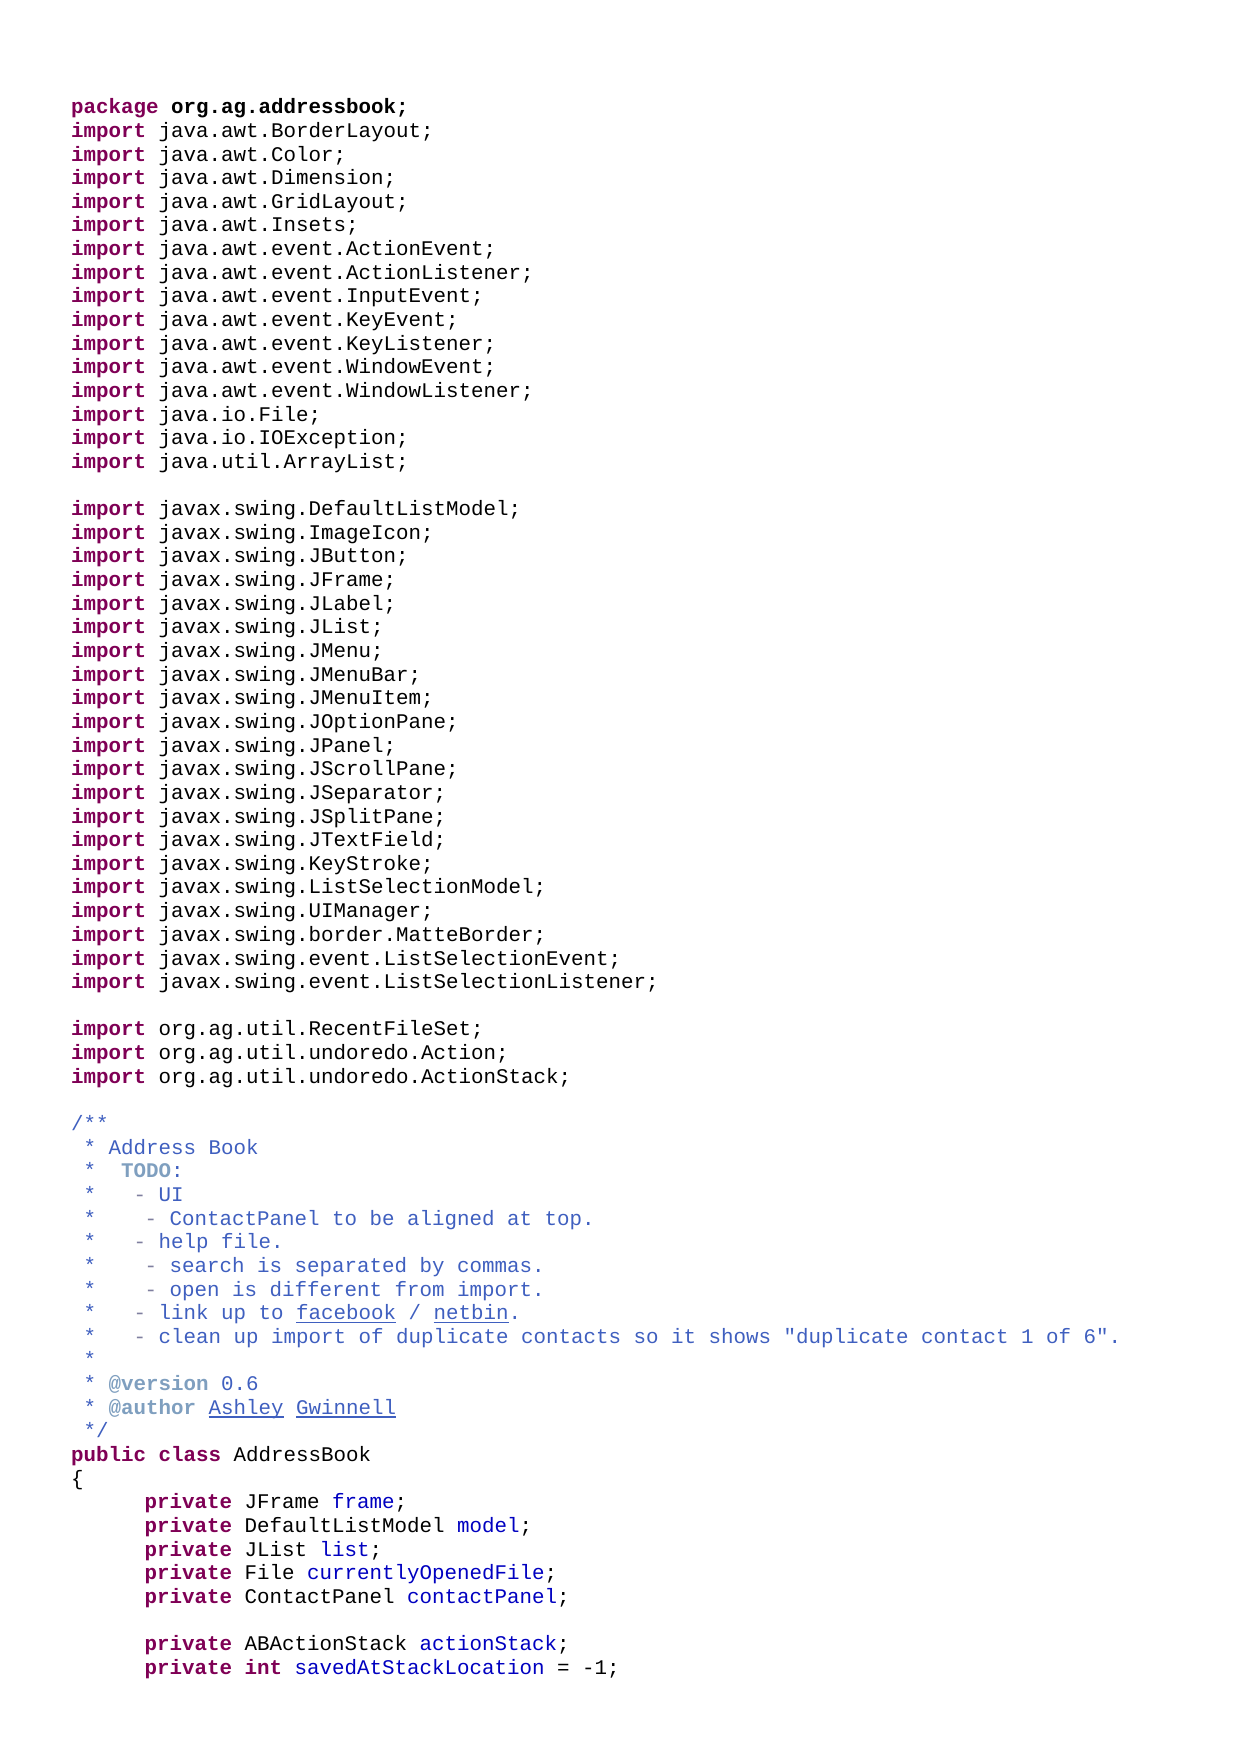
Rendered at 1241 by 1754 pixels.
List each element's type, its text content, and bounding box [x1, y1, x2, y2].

text import java.awt.event.WindowEvent; [71, 356, 1169, 380]
text * Address Book [71, 1137, 1169, 1160]
text * TODO: [71, 1160, 1169, 1184]
text * @version 0.6 [71, 1373, 1169, 1397]
text import java.awt.event.ActionEvent; [71, 238, 1169, 262]
text import java.awt.event.WindowListener; [71, 380, 1169, 404]
text * - link up to facebook / netbin. [71, 1302, 1169, 1326]
text import java.awt.event.KeyEvent; [71, 309, 1169, 333]
text import java.awt.event.InputEvent; [71, 285, 1169, 309]
text private int savedAtStackLocation = -1; [71, 1657, 1169, 1681]
text import javax.swing.event.ListSelectionListener; [71, 971, 1169, 995]
text private ABActionStack actionStack; [71, 1633, 1169, 1657]
text private JList list; [71, 1539, 1169, 1562]
text private JFrame frame; [71, 1491, 1169, 1515]
text import java.awt.GridLayout; [71, 191, 1169, 214]
text package org.ag.addressbook; [71, 96, 1169, 120]
text import javax.swing.JSplitPane; [71, 806, 1169, 829]
text import javax.swing.JSeparator; [71, 782, 1169, 806]
text private DefaultListModel model; [71, 1515, 1169, 1539]
text import javax.swing.DefaultListModel; [71, 498, 1169, 522]
text * - ContactPanel to be aligned at top. [71, 1208, 1169, 1231]
text import java.awt.event.KeyListener; [71, 333, 1169, 356]
text private ContactPanel contactPanel; [71, 1586, 1169, 1609]
text * - clean up import of duplicate contacts so it shows "duplicate contact 1 of 6". [71, 1326, 1169, 1349]
text import javax.swing.UIManager; [71, 900, 1169, 924]
text import java.util.ArrayList; [71, 451, 1169, 474]
text import javax.swing.KeyStroke; [71, 853, 1169, 877]
text * - open is different from import. [71, 1278, 1169, 1302]
text /** [71, 1113, 1169, 1137]
text import javax.swing.JPanel; [71, 735, 1169, 758]
text { [71, 1468, 1169, 1491]
text import org.ag.util.undoredo.Action; [71, 1042, 1169, 1066]
text import javax.swing.JLabel; [71, 593, 1169, 616]
text import javax.swing.JOptionPane; [71, 711, 1169, 735]
text import java.awt.Insets; [71, 214, 1169, 238]
text import org.ag.util.undoredo.ActionStack; [71, 1066, 1169, 1089]
text import java.awt.Dimension; [71, 167, 1169, 191]
text * - search is separated by commas. [71, 1255, 1169, 1278]
text */ [71, 1420, 1169, 1444]
text import javax.swing.JScrollPane; [71, 758, 1169, 782]
text import java.awt.event.ActionListener; [71, 262, 1169, 285]
text private File currentlyOpenedFile; [71, 1562, 1169, 1586]
text import javax.swing.event.ListSelectionEvent; [71, 947, 1169, 971]
text import javax.swing.border.MatteBorder; [71, 924, 1169, 947]
text import javax.swing.JList; [71, 616, 1169, 640]
text import java.io.IOException; [71, 427, 1169, 451]
text * @author Ashley Gwinnell [71, 1397, 1169, 1420]
text import javax.swing.JTextField; [71, 829, 1169, 853]
text import javax.swing.ListSelectionModel; [71, 877, 1169, 900]
text import java.io.File; [71, 404, 1169, 427]
text import javax.swing.JMenuItem; [71, 687, 1169, 711]
text * [71, 1349, 1169, 1373]
text import javax.swing.JButton; [71, 546, 1169, 569]
text * - help file. [71, 1231, 1169, 1255]
text import java.awt.Color; [71, 143, 1169, 167]
text * - UI [71, 1184, 1169, 1208]
text import javax.swing.ImageIcon; [71, 522, 1169, 546]
text import java.awt.BorderLayout; [71, 120, 1169, 143]
text import org.ag.util.RecentFileSet; [71, 1018, 1169, 1042]
text import javax.swing.JMenu; [71, 640, 1169, 664]
text public class AddressBook [71, 1444, 1169, 1468]
text import javax.swing.JMenuBar; [71, 664, 1169, 687]
text import javax.swing.JFrame; [71, 569, 1169, 593]
